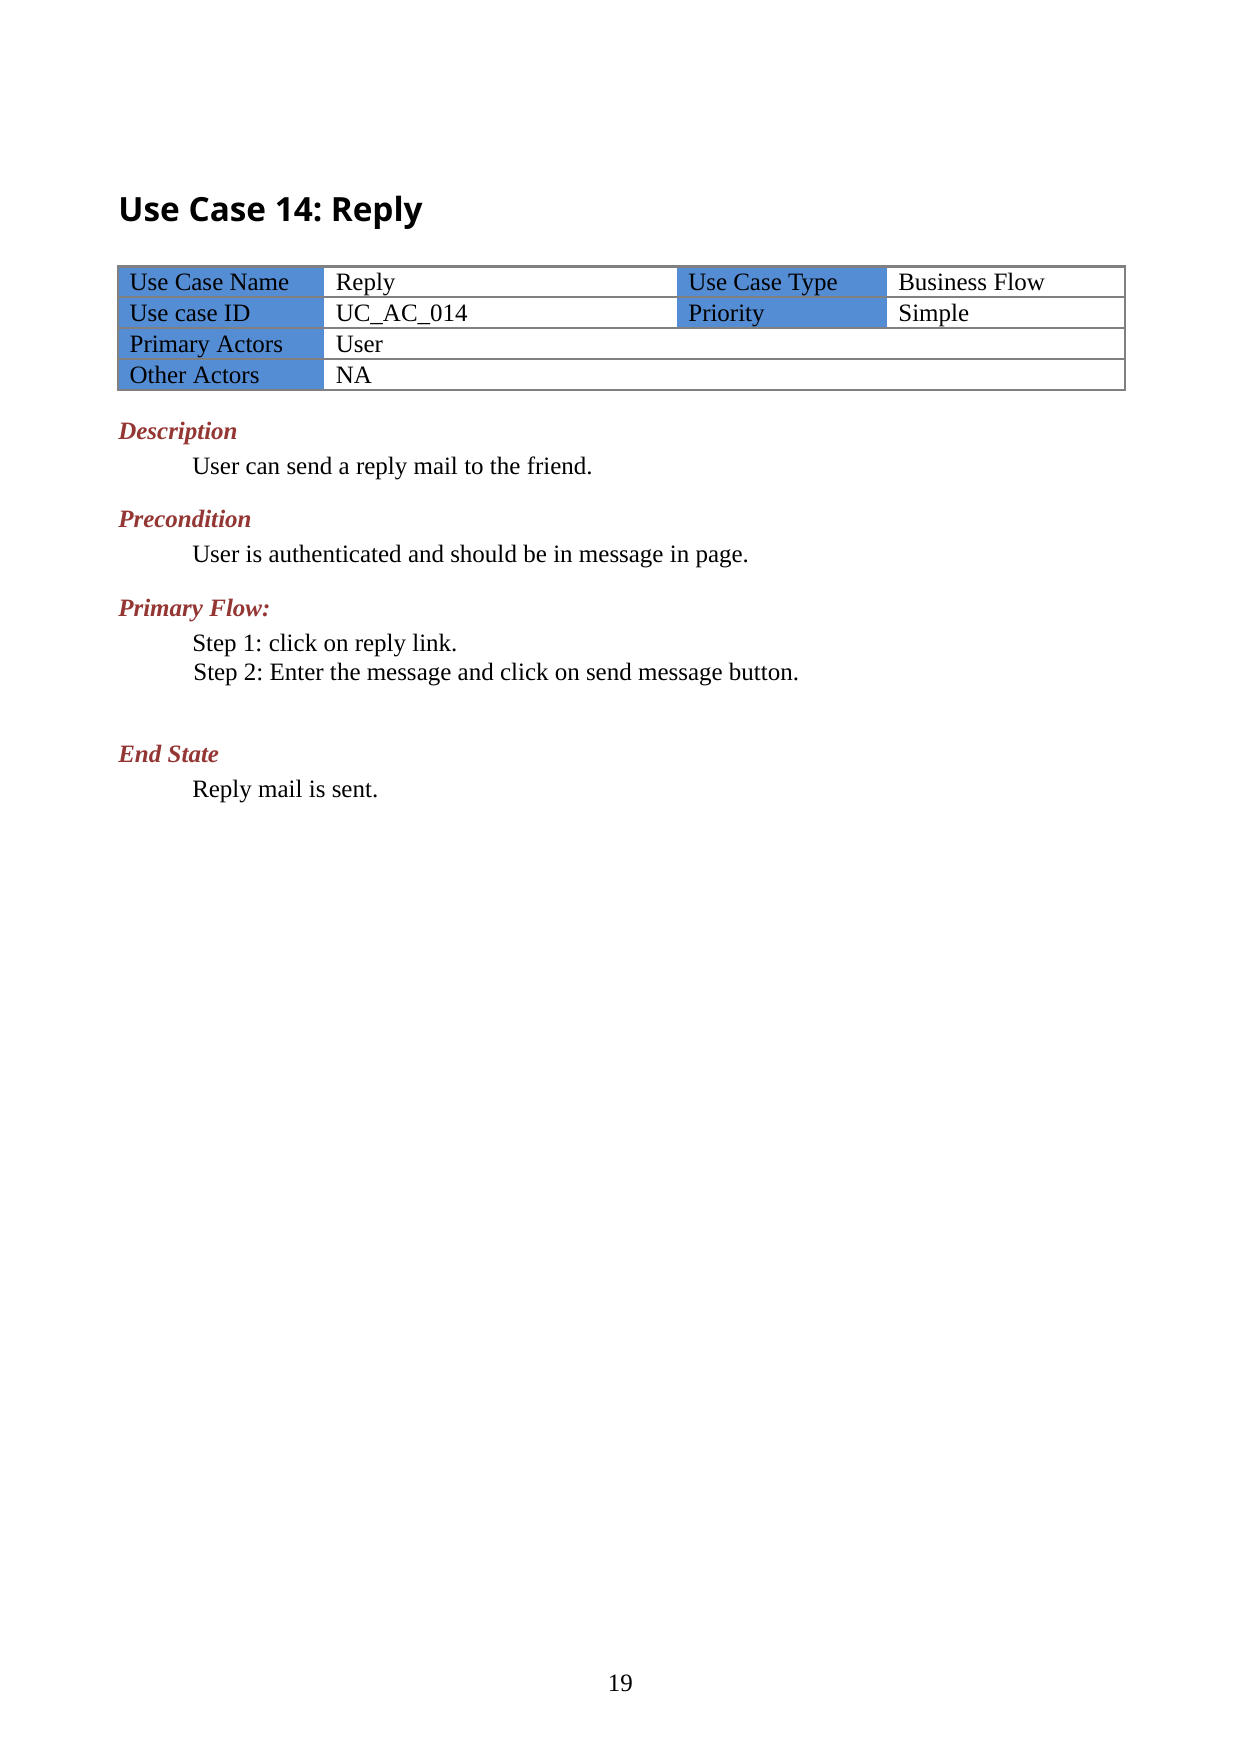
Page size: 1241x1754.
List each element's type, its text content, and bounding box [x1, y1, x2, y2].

table_cell NA [324, 360, 1124, 389]
subtitle Description [118, 416, 1122, 444]
text User is authenticated and should be in message in page. [118, 539, 1122, 568]
subtitle End State [118, 739, 1122, 768]
text Step 2: Enter the message and click on send message button. [118, 657, 1122, 686]
table_cell UC_AC_014 [324, 298, 677, 327]
table_cell Other Actors [119, 360, 324, 389]
table_cell Simple [887, 298, 1124, 327]
table_header Reply [324, 268, 677, 296]
table_cell User [324, 329, 1124, 358]
table_cell Use case ID [119, 298, 324, 327]
table_header Use Case Name [119, 268, 324, 296]
subtitle Precondition [118, 504, 1122, 533]
subtitle Primary Flow: [118, 593, 1122, 622]
subtitle Use Case 14: Reply [118, 185, 1122, 231]
text Step 1: click on reply link. [118, 628, 1122, 657]
table_header Business Flow [887, 268, 1124, 296]
table_header Use Case Type [677, 268, 887, 296]
table_cell Primary Actors [119, 329, 324, 358]
text User can send a reply mail to the friend. [118, 451, 1122, 479]
text Reply mail is sent. [118, 774, 1122, 803]
table_cell Priority [677, 298, 887, 327]
